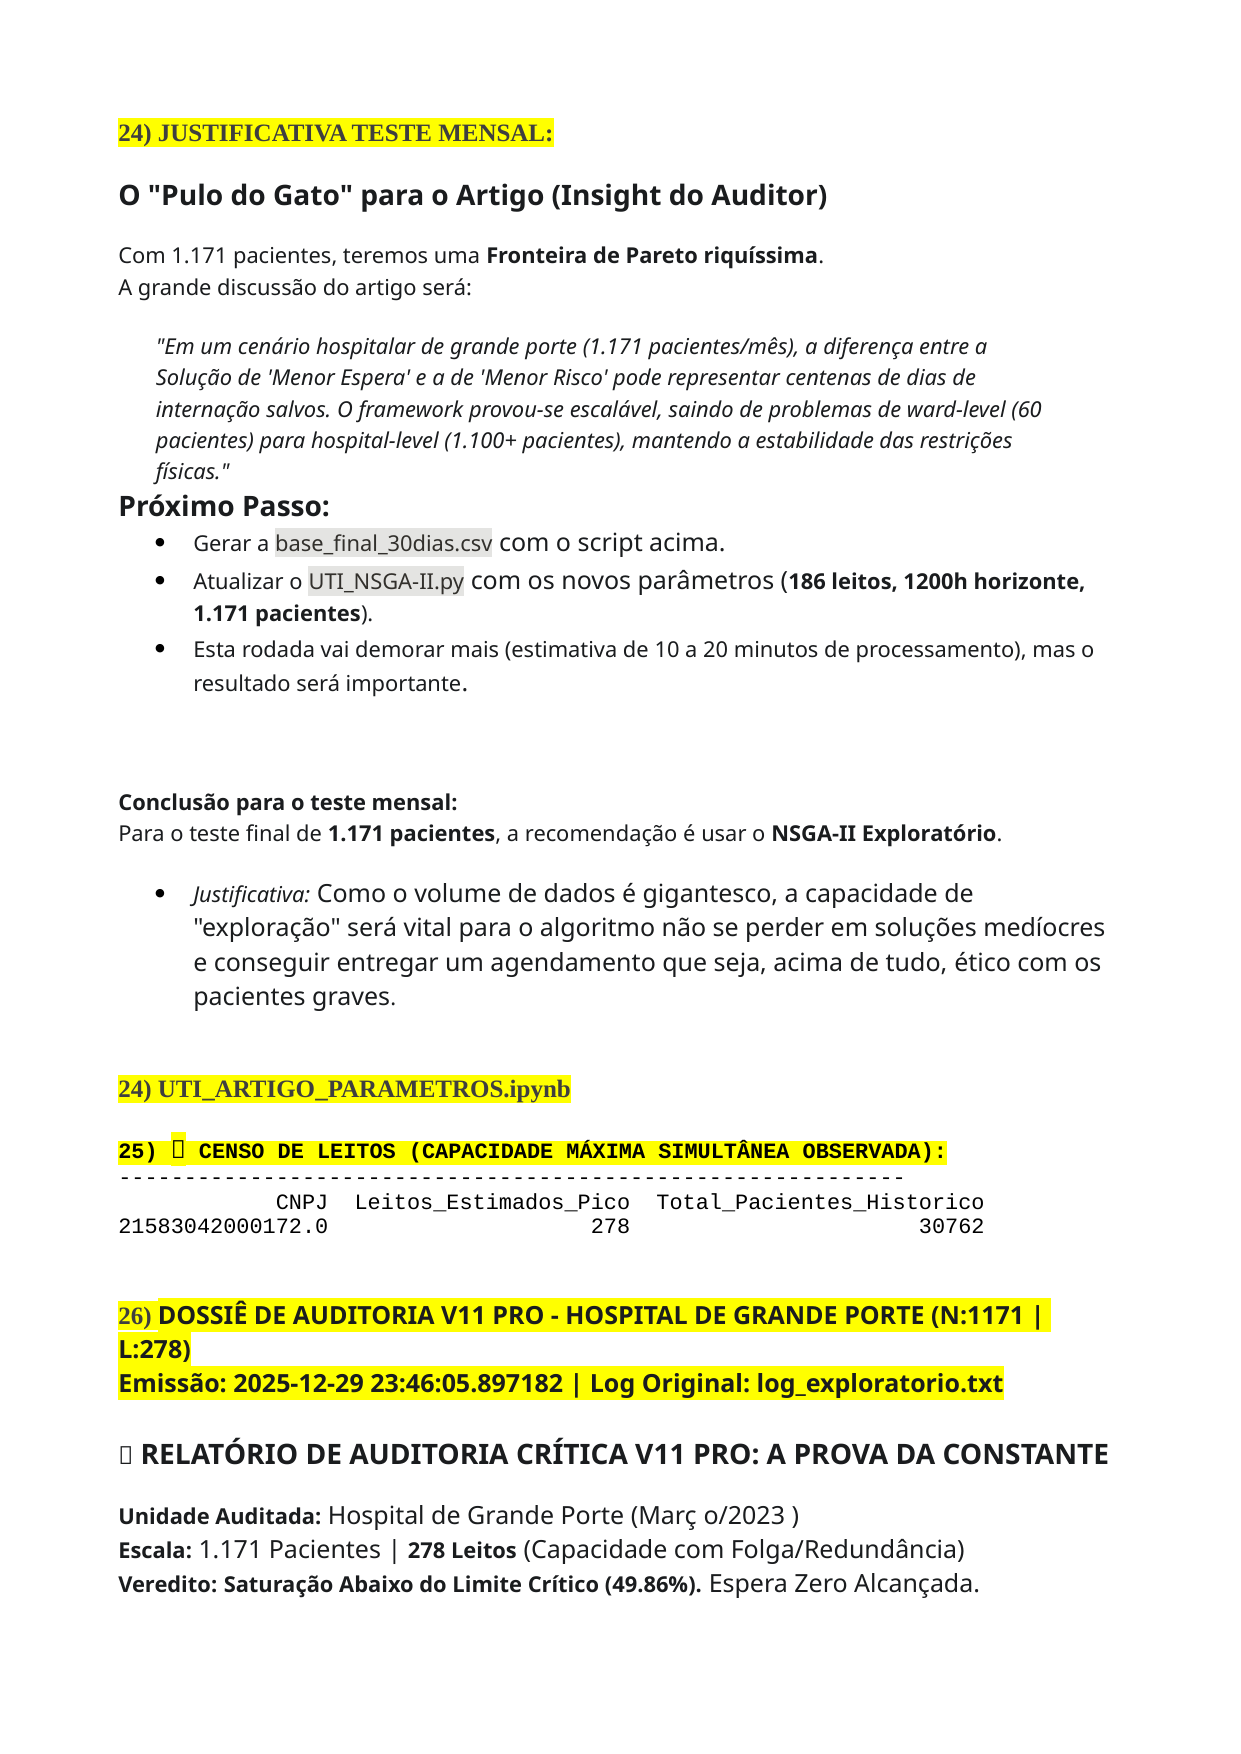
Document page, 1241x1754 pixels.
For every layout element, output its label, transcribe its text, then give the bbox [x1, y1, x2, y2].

list Gerar a base_final_30dias.csv com o script acima. [156, 524, 1122, 558]
list Justificativa: Como o volume de dados é gigantesco, a capacidade de "exploração" será vital para o algoritmo não se perder em soluções medíocres e conseguir entregar um agendamento que seja, acima de tudo, ético com os pacientes graves. [156, 876, 1122, 1012]
text Unidade Auditada: Hospital de Grande Porte (Març o/2023 ) Escala: 1.171 Pacientes | 278 Leitos (Capacidade com Folga/Redundância) Veredito: Saturação Abaixo do Limite Crítico (49.86%). Espera Zero Alcançada. [118, 1497, 1122, 1600]
subtitle 📑 RELATÓRIO DE AUDITORIA CRÍTICA V11 PRO: A PROVA DA CONSTANTE [118, 1434, 1122, 1472]
text 24) JUSTIFICATIVA TESTE MENSAL: [118, 118, 1122, 147]
text "Em um cenário hospitalar de grande porte (1.171 pacientes/mês), a diferença entre a Solução de 'Menor Espera' e a de 'Menor Risco' pode representar centenas de dias de internação salvos. O framework provou-se escalável, saindo de problemas de ward-level (60 pacientes) para hospital-level (1.100+ pacientes), mantendo a estabilidade das restrições físicas." [156, 329, 1059, 486]
text 26) DOSSIÊ DE AUDITORIA V11 PRO - HOSPITAL DE GRANDE PORTE (N:1171 | L:278) Emissão: 2025-12-29 23:46:05.897182 | Log Original: log_exploratorio.txt [118, 1298, 1122, 1400]
text CNPJ Leitos_Estimados_Pico Total_Pacientes_Historico [118, 1191, 1122, 1216]
text ------------------------------------------------------------ [118, 1166, 1122, 1191]
list Esta rodada vai demorar mais (estimativa de 10 a 20 minutos de processamento), mas o resultado será importante. [156, 633, 1122, 698]
text Com 1.171 pacientes, teremos uma Fronteira de Pareto riquíssima. A grande discussão do artigo será: [118, 239, 1122, 301]
text Conclusão para o teste mensal: Para o teste final de 1.171 pacientes, a recomendação é usar o NSGA-II Exploratório. [118, 785, 1122, 848]
text 21583042000172.0 278 30762 [118, 1216, 1122, 1240]
subtitle O "Pulo do Gato" para o Artigo (Insight do Auditor) [118, 176, 1122, 214]
text 25) 🏢 CENSO DE LEITOS (CAPACIDADE MÁXIMA SIMULTÂNEA OBSERVADA): [118, 1132, 1122, 1166]
list Atualizar o UTI_NSGA-II.py com os novos parâmetros (186 leitos, 1200h horizonte, 1.171 pacientes). [156, 563, 1122, 628]
text 24) UTI_ARTIGO_PARAMETROS.ipynb [118, 1074, 1122, 1103]
subtitle Próximo Passo: [118, 486, 1122, 524]
